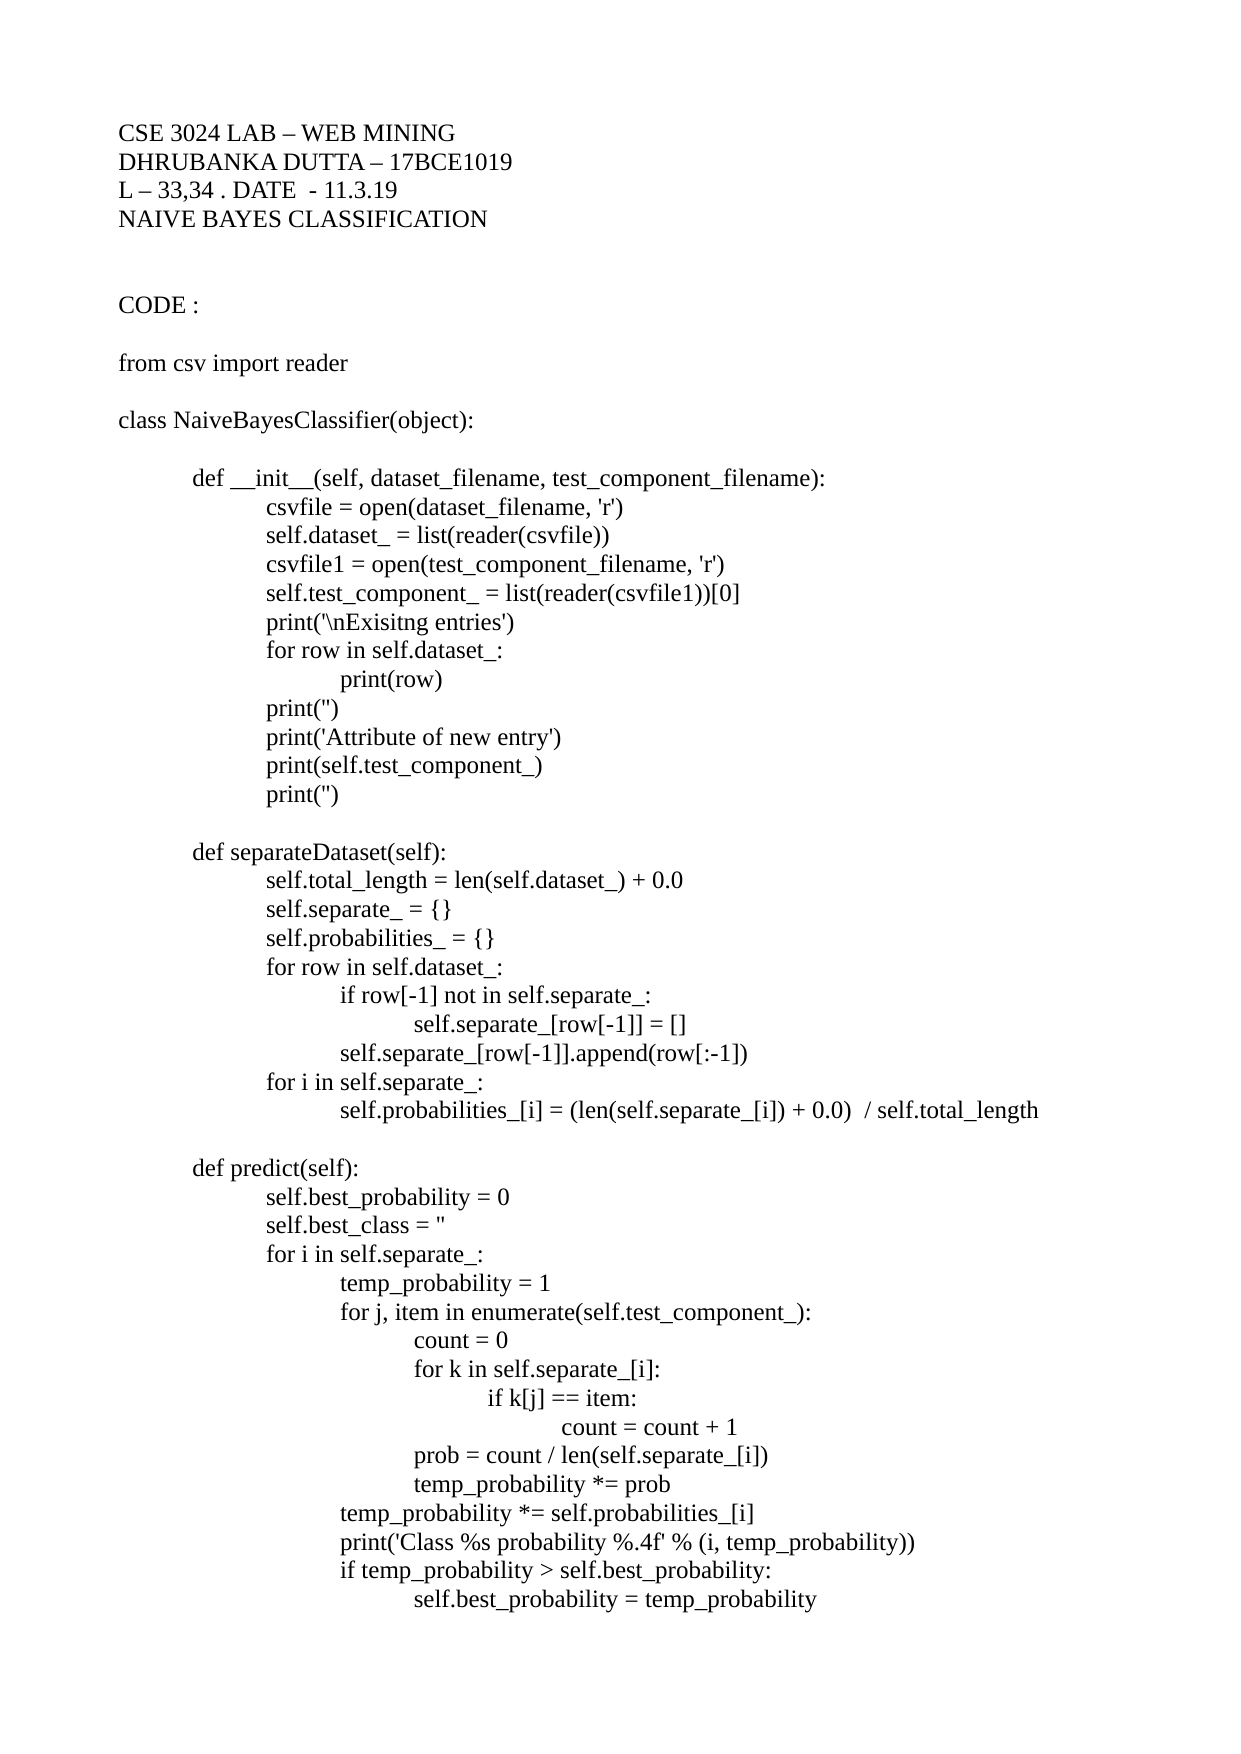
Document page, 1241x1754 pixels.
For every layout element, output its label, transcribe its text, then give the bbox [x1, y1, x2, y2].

text from csv import reader [118, 348, 1122, 377]
text NAIVE BAYES CLASSIFICATION [118, 204, 1122, 233]
text self.total_length = len(self.dataset_) + 0.0 [118, 866, 1122, 894]
text for i in self.separate_: [118, 1067, 1122, 1096]
text print('\nExisitng entries') [118, 607, 1122, 636]
text self.test_component_ = list(reader(csvfile1))[0] [118, 578, 1122, 607]
text print(self.test_component_) [118, 751, 1122, 779]
text def predict(self): [118, 1153, 1122, 1182]
text for k in self.separate_[i]: [118, 1354, 1122, 1383]
text for j, item in enumerate(self.test_component_): [118, 1297, 1122, 1326]
text print(row) [118, 664, 1122, 693]
text def __init__(self, dataset_filename, test_component_filename): [118, 463, 1122, 492]
text csvfile1 = open(test_component_filename, 'r') [118, 549, 1122, 578]
text self.probabilities_[i] = (len(self.separate_[i]) + 0.0) / self.total_length [118, 1096, 1122, 1124]
text self.separate_[row[-1]].append(row[:-1]) [118, 1038, 1122, 1067]
text if k[j] == item: [118, 1383, 1122, 1412]
text temp_probability *= prob [118, 1469, 1122, 1498]
text print('') [118, 693, 1122, 722]
text prob = count / len(self.separate_[i]) [118, 1441, 1122, 1469]
text self.separate_[row[-1]] = [] [118, 1009, 1122, 1038]
text for row in self.dataset_: [118, 636, 1122, 664]
text for row in self.dataset_: [118, 952, 1122, 981]
text csvfile = open(dataset_filename, 'r') [118, 492, 1122, 521]
text self.best_class = '' [118, 1211, 1122, 1239]
text if temp_probability > self.best_probability: [118, 1556, 1122, 1584]
text for i in self.separate_: [118, 1239, 1122, 1268]
text DHRUBANKA DUTTA – 17BCE1019 [118, 147, 1122, 176]
text print('Attribute of new entry') [118, 722, 1122, 751]
text temp_probability *= self.probabilities_[i] [118, 1498, 1122, 1527]
text self.probabilities_ = {} [118, 923, 1122, 952]
text count = count + 1 [118, 1412, 1122, 1441]
text print('Class %s probability %.4f' % (i, temp_probability)) [118, 1527, 1122, 1556]
text self.best_probability = temp_probability [118, 1584, 1122, 1613]
text self.best_probability = 0 [118, 1182, 1122, 1211]
text self.dataset_ = list(reader(csvfile)) [118, 521, 1122, 549]
text count = 0 [118, 1326, 1122, 1354]
text def separateDataset(self): [118, 837, 1122, 866]
text CSE 3024 LAB – WEB MINING [118, 118, 1122, 147]
text print('') [118, 779, 1122, 808]
text L – 33,34 . DATE - 11.3.19 [118, 176, 1122, 204]
text self.separate_ = {} [118, 894, 1122, 923]
text if row[-1] not in self.separate_: [118, 981, 1122, 1009]
text temp_probability = 1 [118, 1268, 1122, 1297]
text CODE : [118, 291, 1122, 348]
text class NaiveBayesClassifier(object): [118, 406, 1122, 434]
